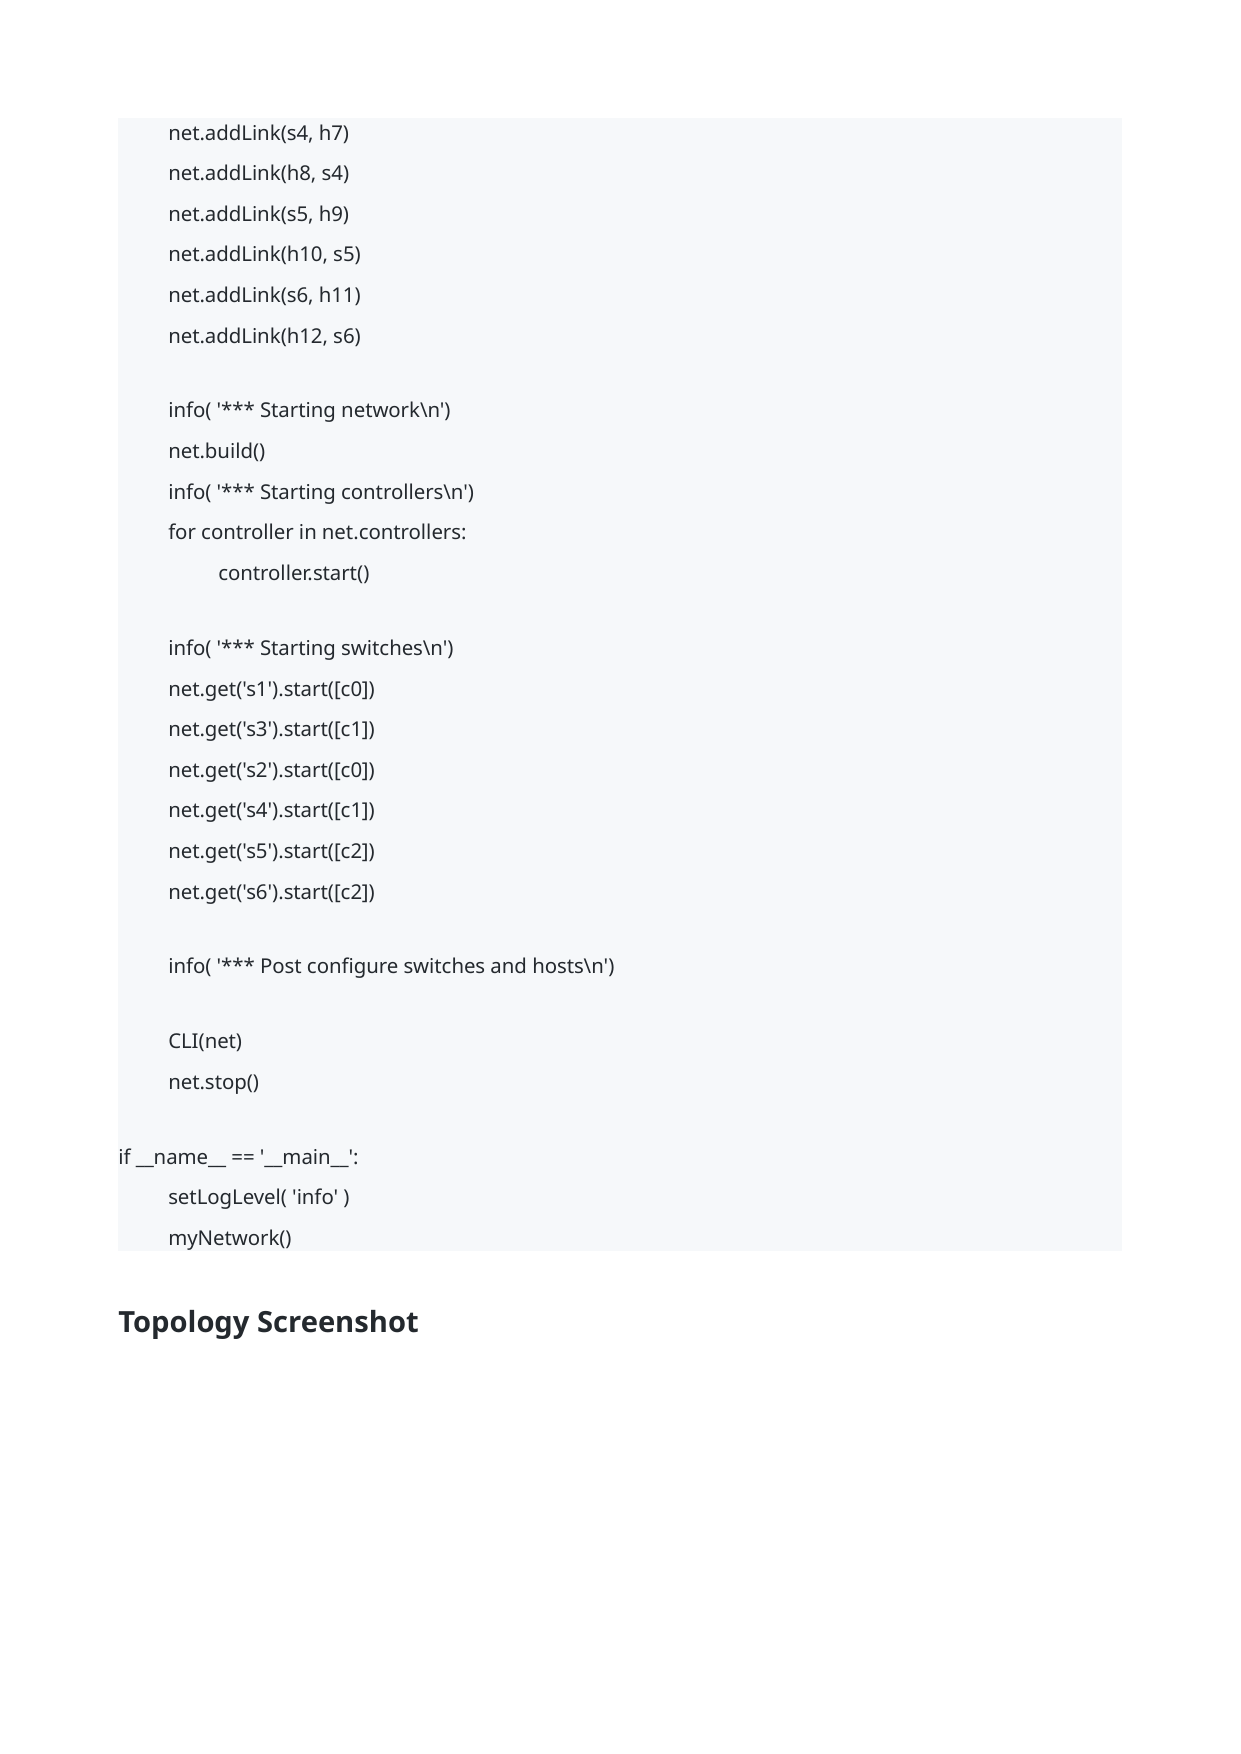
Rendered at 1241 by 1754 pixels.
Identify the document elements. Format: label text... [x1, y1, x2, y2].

text net.build() [118, 437, 1122, 465]
text net.addLink(s4, h7) [118, 118, 1122, 146]
text info( '*** Starting switches\n') [118, 633, 1122, 662]
text net.addLink(s5, h9) [118, 199, 1122, 227]
text net.stop() [118, 1068, 1122, 1096]
text myNetwork() [118, 1223, 1122, 1251]
text if __name__ == '__main__': [118, 1143, 1122, 1170]
text for controller in net.controllers: [118, 518, 1122, 546]
text info( '*** Starting network\n') [118, 396, 1122, 424]
text net.addLink(s6, h11) [118, 281, 1122, 309]
text net.get('s1').start([c0]) [118, 674, 1122, 702]
text CLI(net) [118, 1027, 1122, 1055]
text net.get('s6').start([c2]) [118, 877, 1122, 905]
text info( '*** Post configure switches and hosts\n') [118, 952, 1122, 980]
text net.addLink(h12, s6) [118, 321, 1122, 349]
text setLogLevel( 'info' ) [118, 1183, 1122, 1211]
text net.get('s5').start([c2]) [118, 837, 1122, 865]
text net.addLink(h8, s4) [118, 159, 1122, 187]
text controller.start() [118, 559, 1122, 587]
text net.addLink(h10, s5) [118, 240, 1122, 268]
text net.get('s2').start([c0]) [118, 755, 1122, 783]
text net.get('s4').start([c1]) [118, 796, 1122, 824]
subtitle Topology Screenshot [118, 1301, 1122, 1341]
text info( '*** Starting controllers\n') [118, 477, 1122, 505]
text net.get('s3').start([c1]) [118, 715, 1122, 743]
